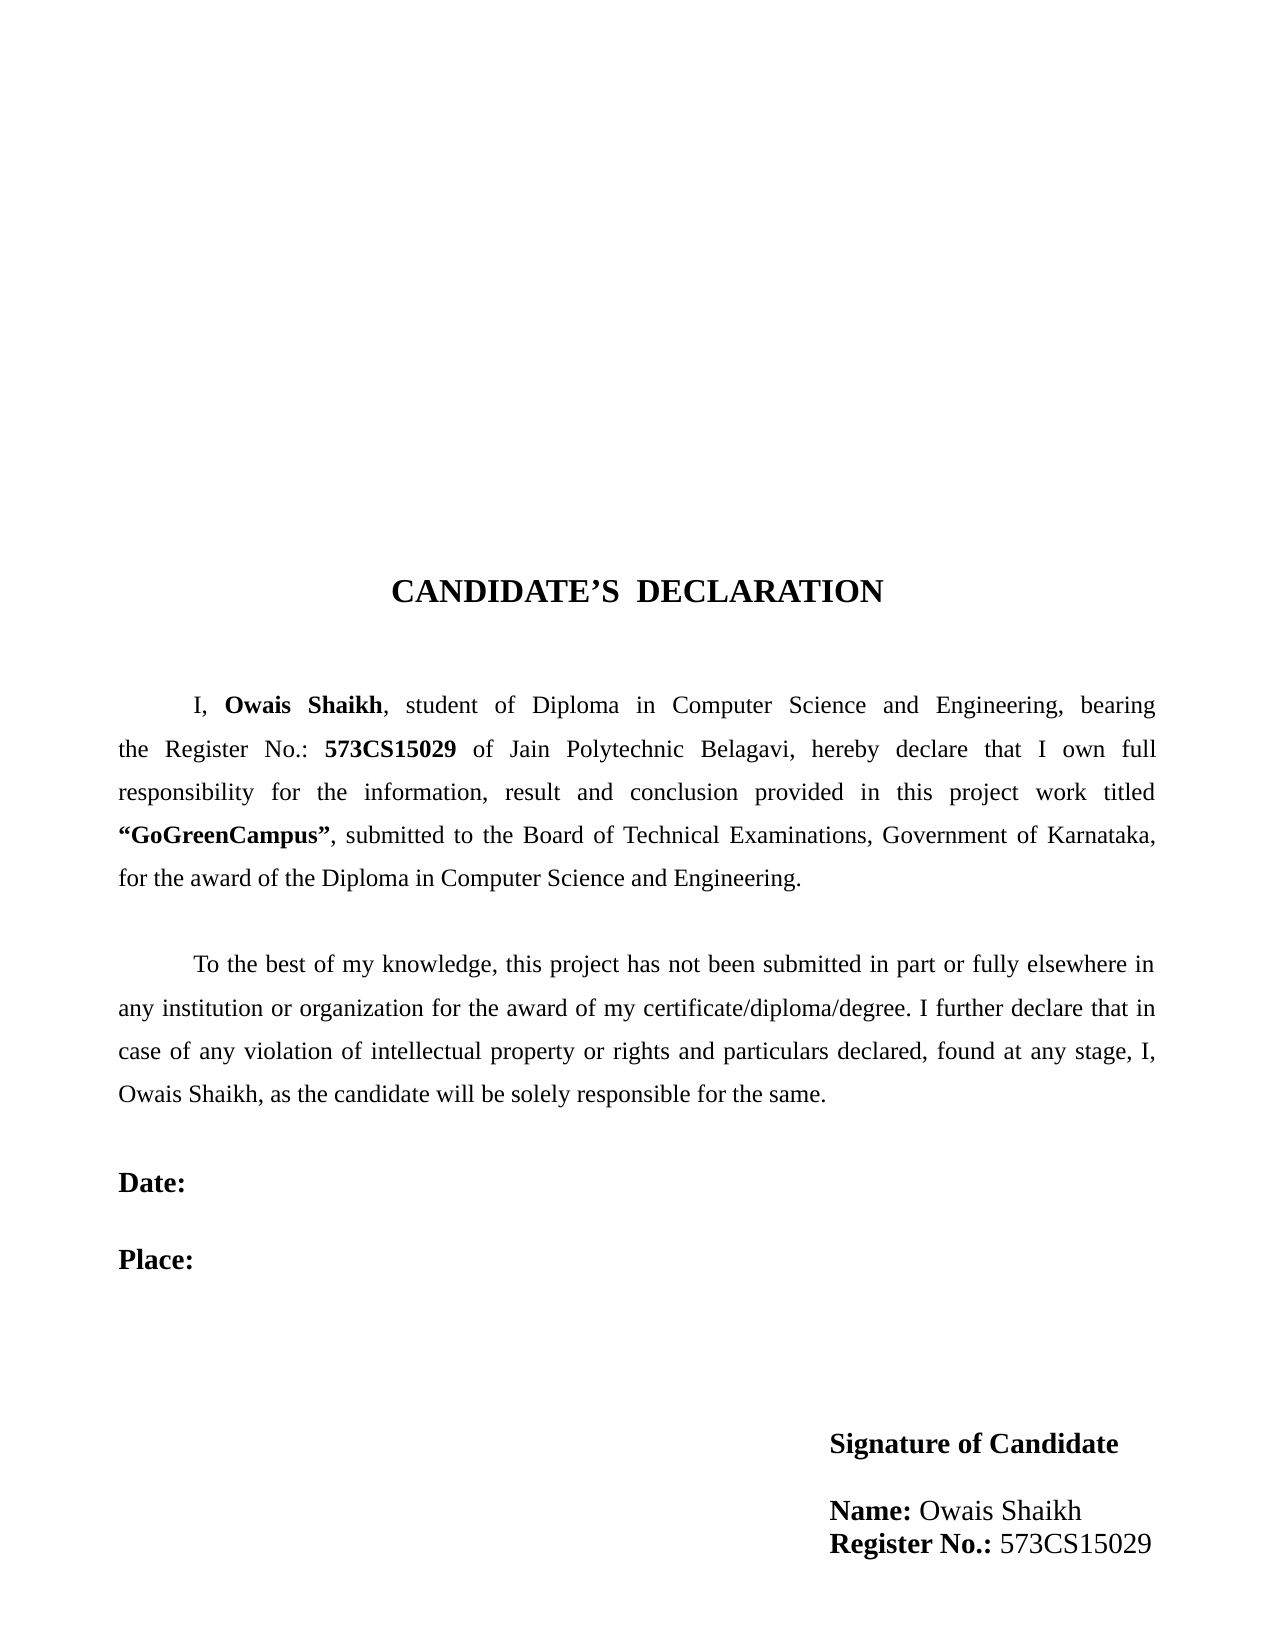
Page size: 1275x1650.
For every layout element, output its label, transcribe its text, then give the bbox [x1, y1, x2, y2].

text CANDIDATE’S DECLARATION [118, 571, 1157, 609]
text I, Owais Shaikh, student of Diploma in Computer Science and Engineering, bearing the Register No.: 573CS15029 of Jain Polytechnic Belagavi, hereby declare that I own full responsibility for the information, result and conclusion provided in this project work titled “GoGreenCampus”, submitted to the Board of Technical Examinations, Government of Karnataka, for the award of the Diploma in Computer Science and Engineering. [118, 686, 1157, 892]
text Place: [118, 1242, 1157, 1275]
text To the best of my knowledge, this project has not been submitted in part or fully elsewhere in any institution or organization for the award of my certificate/diploma/degree. I further declare that in case of any violation of intellectual property or rights and particulars declared, found at any stage, I, Owais Shaikh, as the candidate will be solely responsible for the same. [118, 949, 1157, 1108]
text Date: [118, 1165, 1157, 1199]
